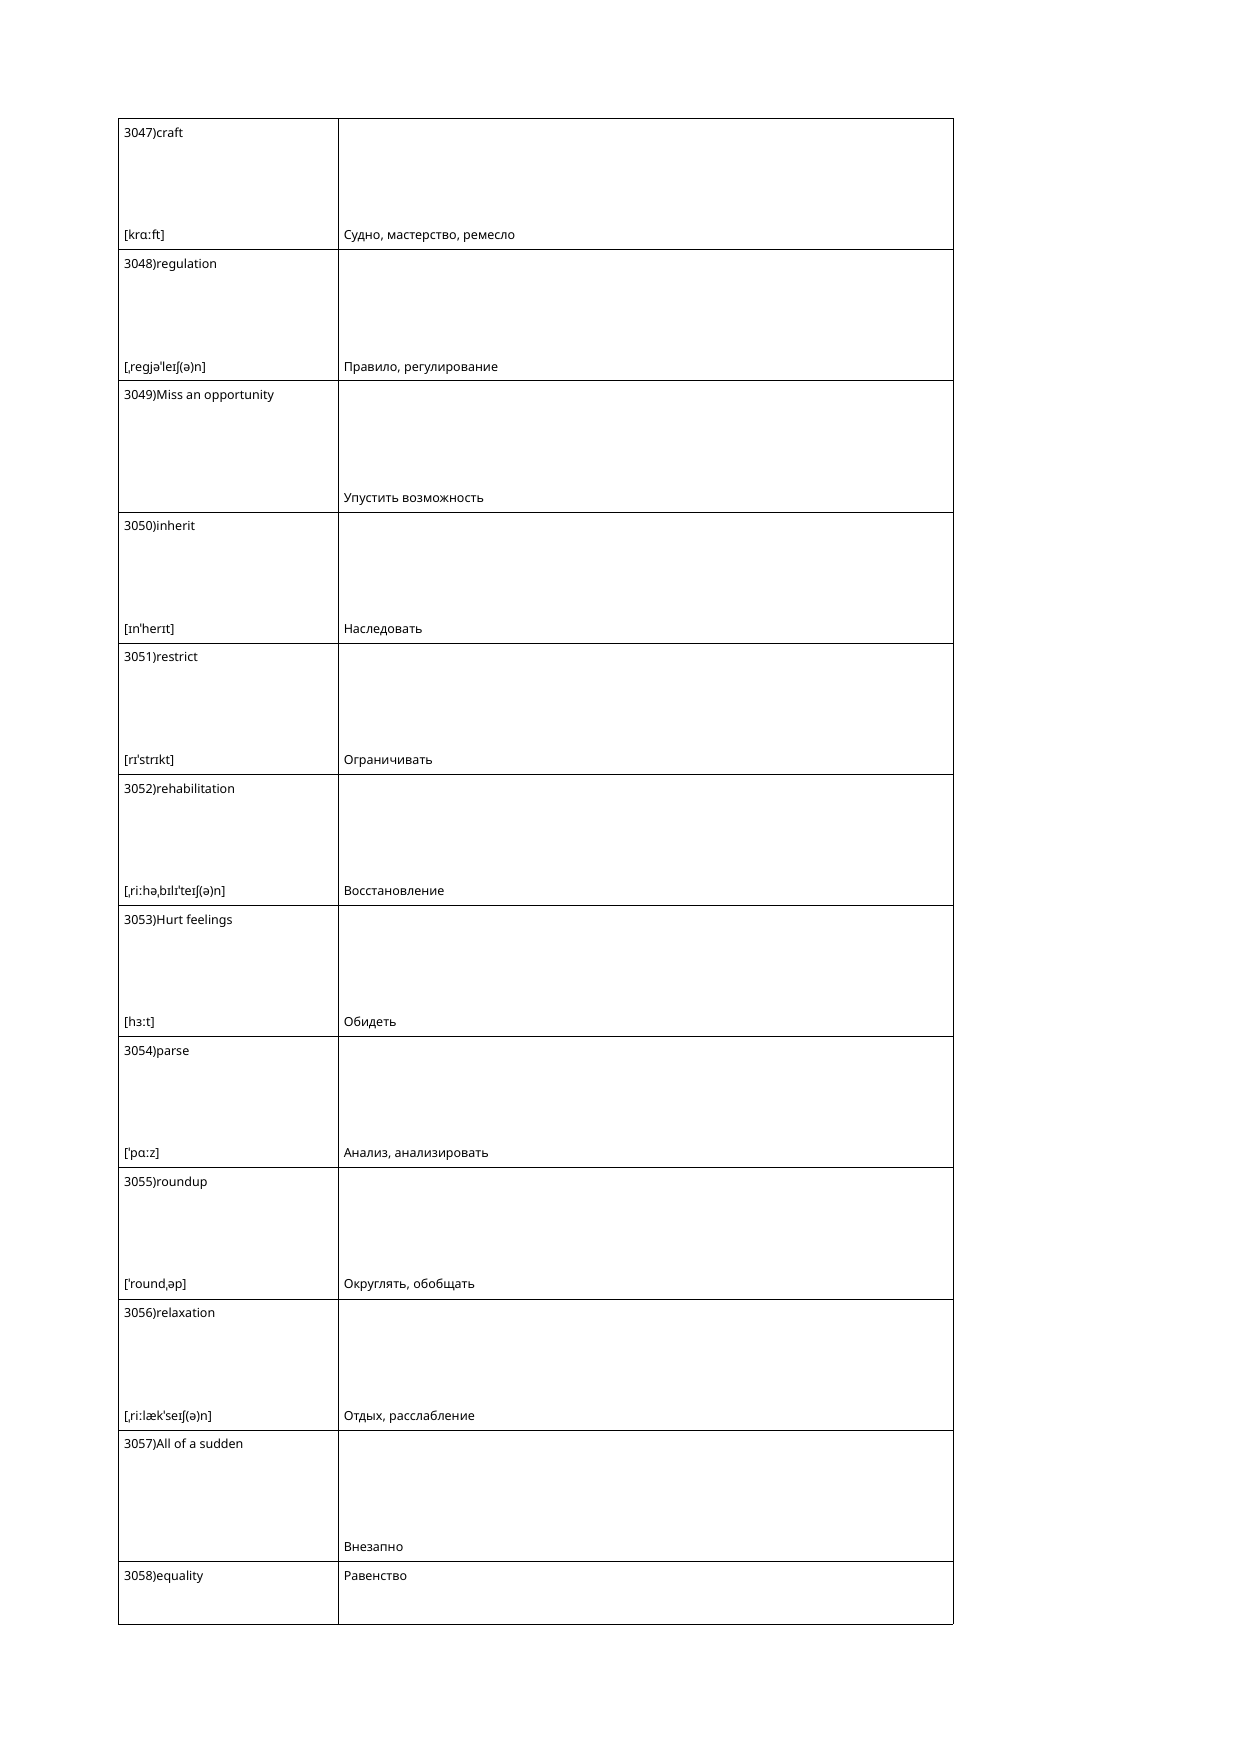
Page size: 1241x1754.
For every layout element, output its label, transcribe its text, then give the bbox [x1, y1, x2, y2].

table_cell 3056)relaxation [ˌriːlækˈseɪʃ(ə)n] [119, 1300, 338, 1429]
table_cell 3054)parse [ˈpɑːz] [119, 1037, 338, 1167]
table_cell Внезапно [339, 1431, 953, 1561]
table_cell 3052)rehabilitation [ˌriːhəˌbɪlɪˈteɪʃ(ə)n] [119, 775, 338, 905]
table_cell Ограничивать [339, 644, 953, 774]
table_cell Анализ, анализировать [339, 1037, 953, 1167]
table_cell 3047)craft [krɑːft] [119, 119, 338, 249]
table_cell Обидеть [339, 906, 953, 1036]
table_cell 3051)restrict [rɪˈstrɪkt] [119, 644, 338, 774]
table_cell Наследовать [339, 513, 953, 643]
table_cell Восстановление [339, 775, 953, 905]
table_cell Округлять, обобщать [339, 1168, 953, 1298]
table_cell Судно, мастерство, ремесло [339, 119, 953, 249]
table_cell Отдых, расслабление [339, 1300, 953, 1429]
table_cell 3057)All of a sudden [119, 1431, 338, 1561]
table_cell Упустить возможность [339, 381, 953, 512]
table_cell 3053)Hurt feelings [hɜːt] [119, 906, 338, 1036]
table_cell Равенство [339, 1562, 953, 1623]
table_cell 3050)inherit [ɪnˈherɪt] [119, 513, 338, 643]
table_cell 3048)regulation [ˌregjəˈleɪʃ(ə)n] [119, 250, 338, 380]
table_cell 3049)Miss an opportunity [119, 381, 338, 512]
table_cell 3058)equality [119, 1562, 338, 1623]
table_cell 3055)roundup [ˈroundˌəp] [119, 1168, 338, 1298]
table_cell Правило, регулирование [339, 250, 953, 380]
